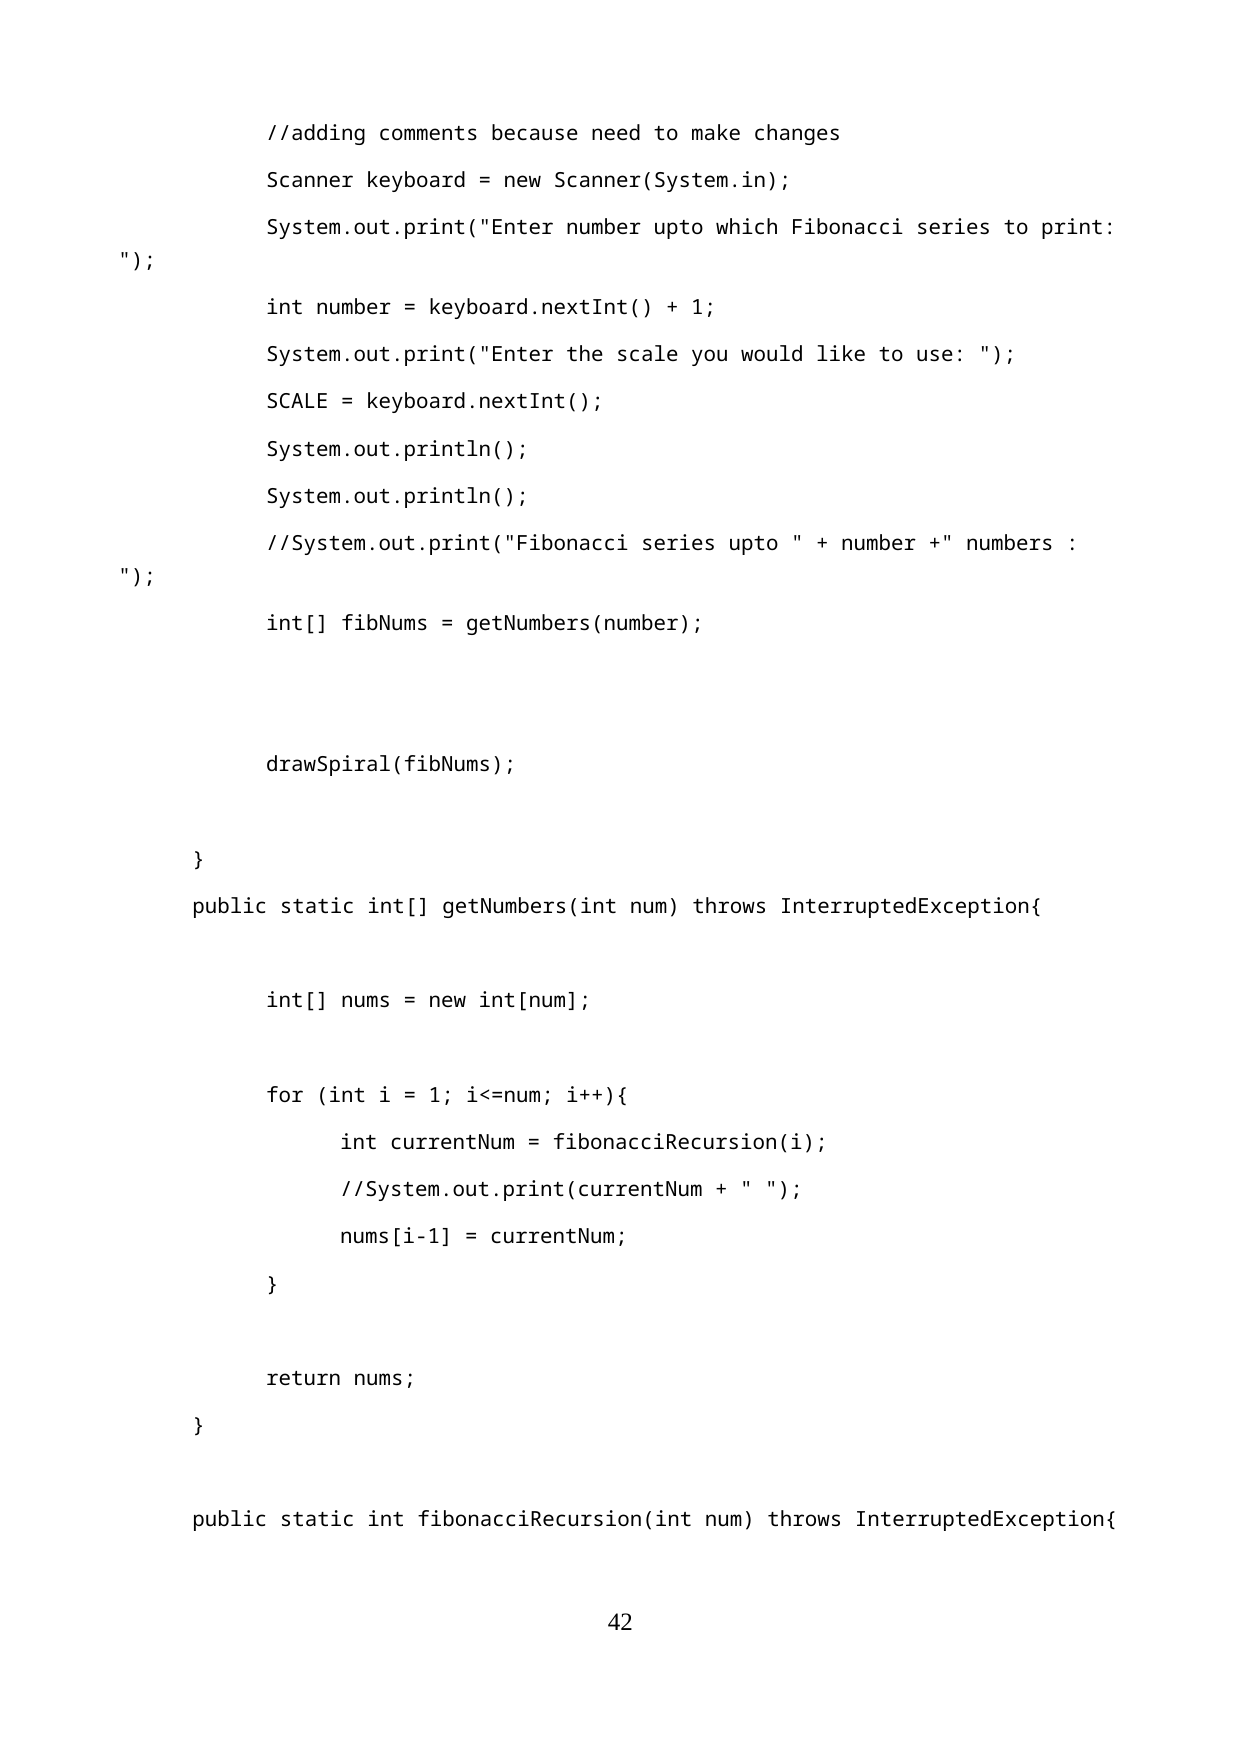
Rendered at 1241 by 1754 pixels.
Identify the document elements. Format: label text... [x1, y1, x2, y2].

text int[] fibNums = getNumbers(number); [118, 608, 1122, 636]
text drawSpiral(fibNums); [118, 749, 1122, 778]
text for (int i = 1; i<=num; i++){ [118, 1080, 1122, 1108]
text } [118, 1269, 1122, 1297]
text SCALE = keyboard.nextInt(); [118, 387, 1122, 415]
text System.out.println(); [118, 481, 1122, 509]
text //System.out.print("Fibonacci series upto " + number +" numbers : "); [118, 528, 1122, 589]
text int number = keyboard.nextInt() + 1; [118, 292, 1122, 321]
text return nums; [118, 1363, 1122, 1391]
text System.out.print("Enter the scale you would like to use: "); [118, 339, 1122, 368]
text //adding comments because need to make changes [118, 118, 1122, 147]
text int currentNum = fibonacciRecursion(i); [118, 1127, 1122, 1156]
text } [118, 844, 1122, 872]
text System.out.print("Enter number upto which Fibonacci series to print: "); [118, 212, 1122, 273]
text } [118, 1410, 1122, 1439]
text Scanner keyboard = new Scanner(System.in); [118, 165, 1122, 194]
text public static int[] getNumbers(int num) throws InterruptedException{ [118, 891, 1122, 919]
text //System.out.print(currentNum + " "); [118, 1174, 1122, 1203]
text nums[i-1] = currentNum; [118, 1221, 1122, 1250]
text System.out.println(); [118, 434, 1122, 462]
text public static int fibonacciRecursion(int num) throws InterruptedException{ [118, 1504, 1122, 1533]
text int[] nums = new int[num]; [118, 986, 1122, 1014]
